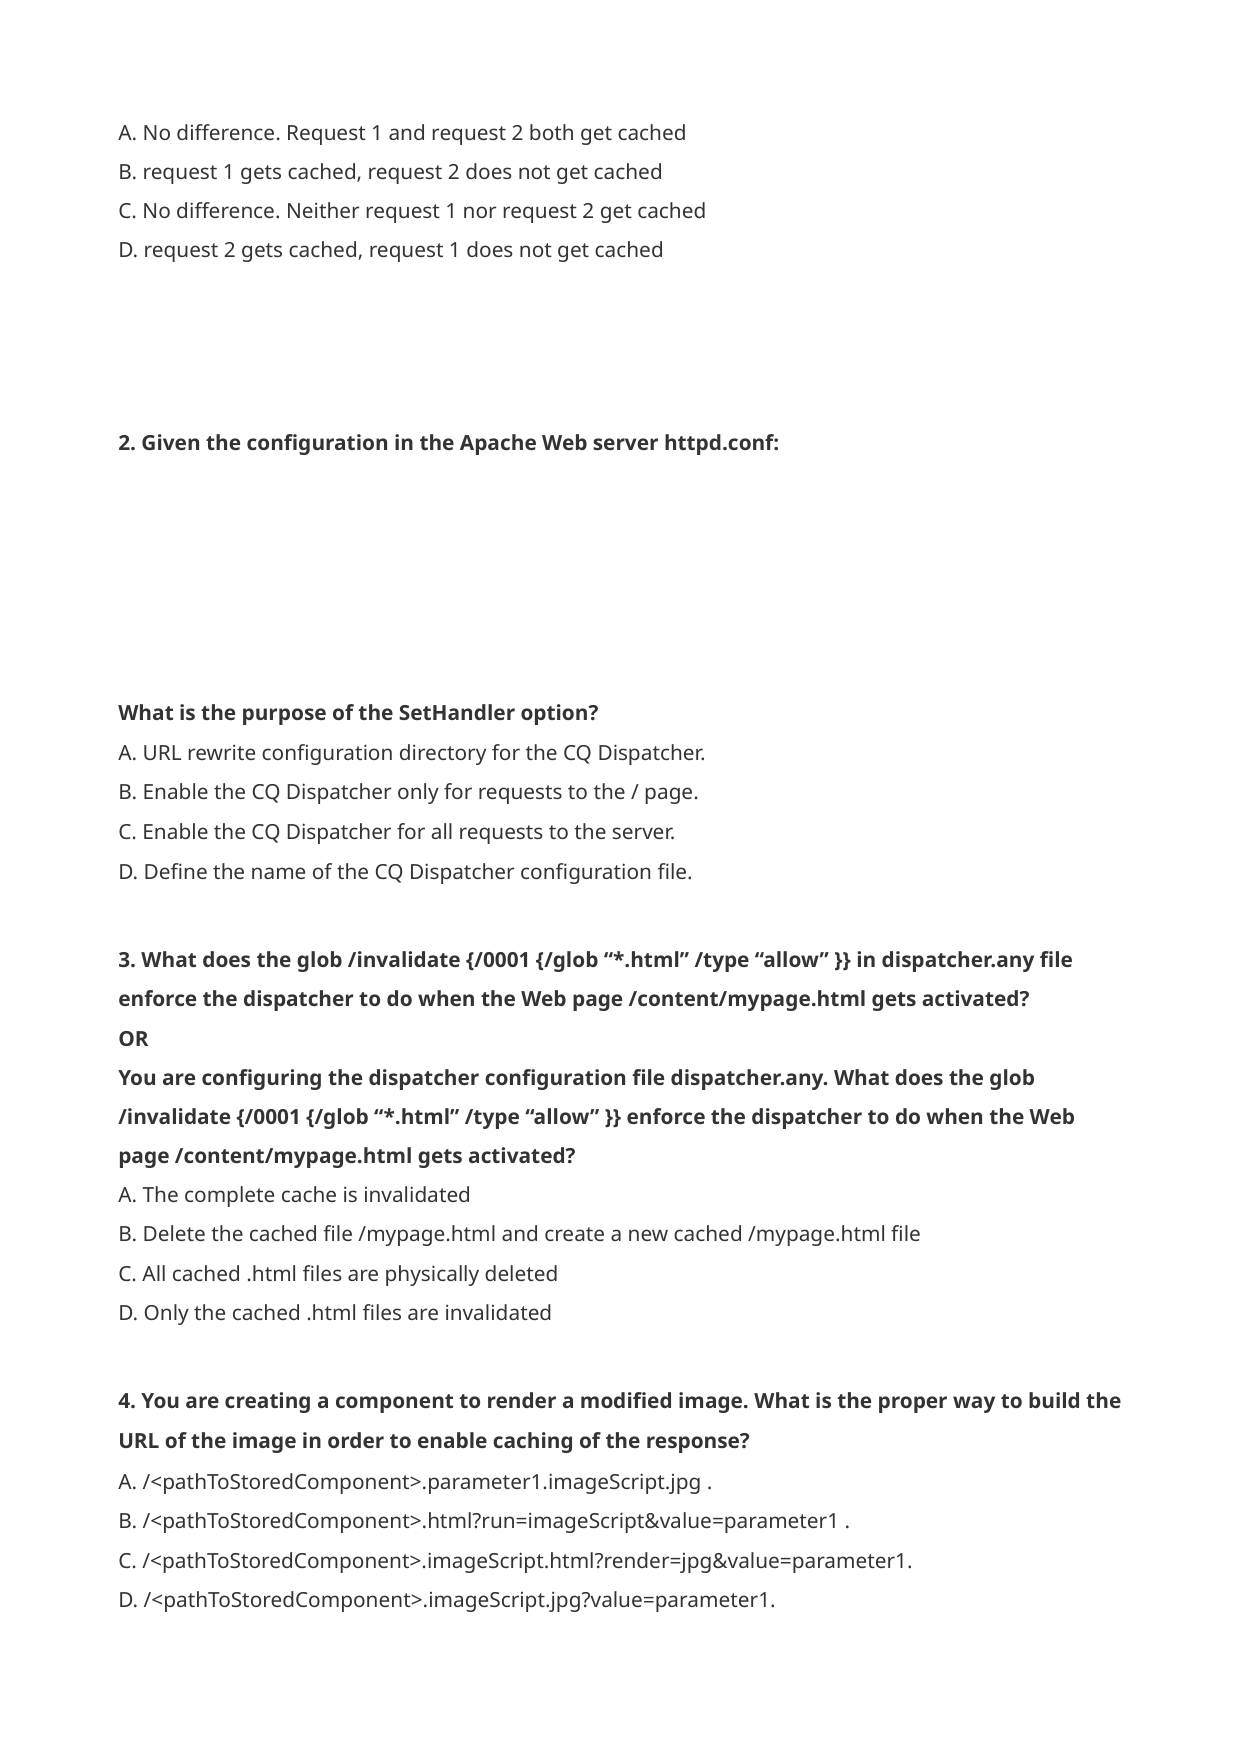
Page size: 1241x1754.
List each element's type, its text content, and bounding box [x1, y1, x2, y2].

text What is the purpose of the SetHandler option? [118, 697, 1122, 727]
text A. /<pathToStoredComponent>.parameter1.imageScript.jpg . [118, 1466, 1122, 1495]
text D. request 2 gets cached, request 1 does not get cached [118, 236, 1122, 264]
text C. No difference. Neither request 1 nor request 2 get cached [118, 196, 1122, 225]
text D. Define the name of the CQ Dispatcher configuration file. [118, 857, 1122, 886]
text 4. You are creating a component to render a modified image. What is the proper way to build the URL of the image in order to enable caching of the response? [118, 1386, 1122, 1455]
text A. URL rewrite configuration directory for the CQ Dispatcher. [118, 738, 1122, 767]
text D. /<pathToStoredComponent>.imageScript.jpg?value=parameter1. [118, 1585, 1122, 1613]
text A. No difference. Request 1 and request 2 both get cached [118, 118, 1122, 147]
text B. request 1 gets cached, request 2 does not get cached [118, 157, 1122, 186]
text B. Enable the CQ Dispatcher only for requests to the / page. [118, 777, 1122, 806]
text B. Delete the cached file /mypage.html and create a new cached /mypage.html file [118, 1219, 1122, 1248]
text D. Only the cached .html files are invalidated [118, 1298, 1122, 1326]
text You are configuring the dispatcher configuration file dispatcher.any. What does the glob /invalidate {/0001 {/glob “*.html” /type “allow” }} enforce the dispatcher to do when the Web page /content/mypage.html gets activated? [118, 1063, 1122, 1169]
text A. The complete cache is invalidated [118, 1180, 1122, 1209]
text C. All cached .html files are physically deleted [118, 1259, 1122, 1287]
text OR [118, 1024, 1122, 1052]
text 3. What does the glob /invalidate {/0001 {/glob “*.html” /type “allow” }} in dispatcher.any file enforce the dispatcher to do when the Web page /content/mypage.html gets activated? [118, 945, 1122, 1013]
text 2. Given the configuration in the Apache Web server httpd.conf: [118, 427, 1122, 457]
text B. /<pathToStoredComponent>.html?run=imageScript&value=parameter1 . [118, 1507, 1122, 1535]
text C. Enable the CQ Dispatcher for all requests to the server. [118, 816, 1122, 846]
text C. /<pathToStoredComponent>.imageScript.html?render=jpg&value=parameter1. [118, 1546, 1122, 1574]
